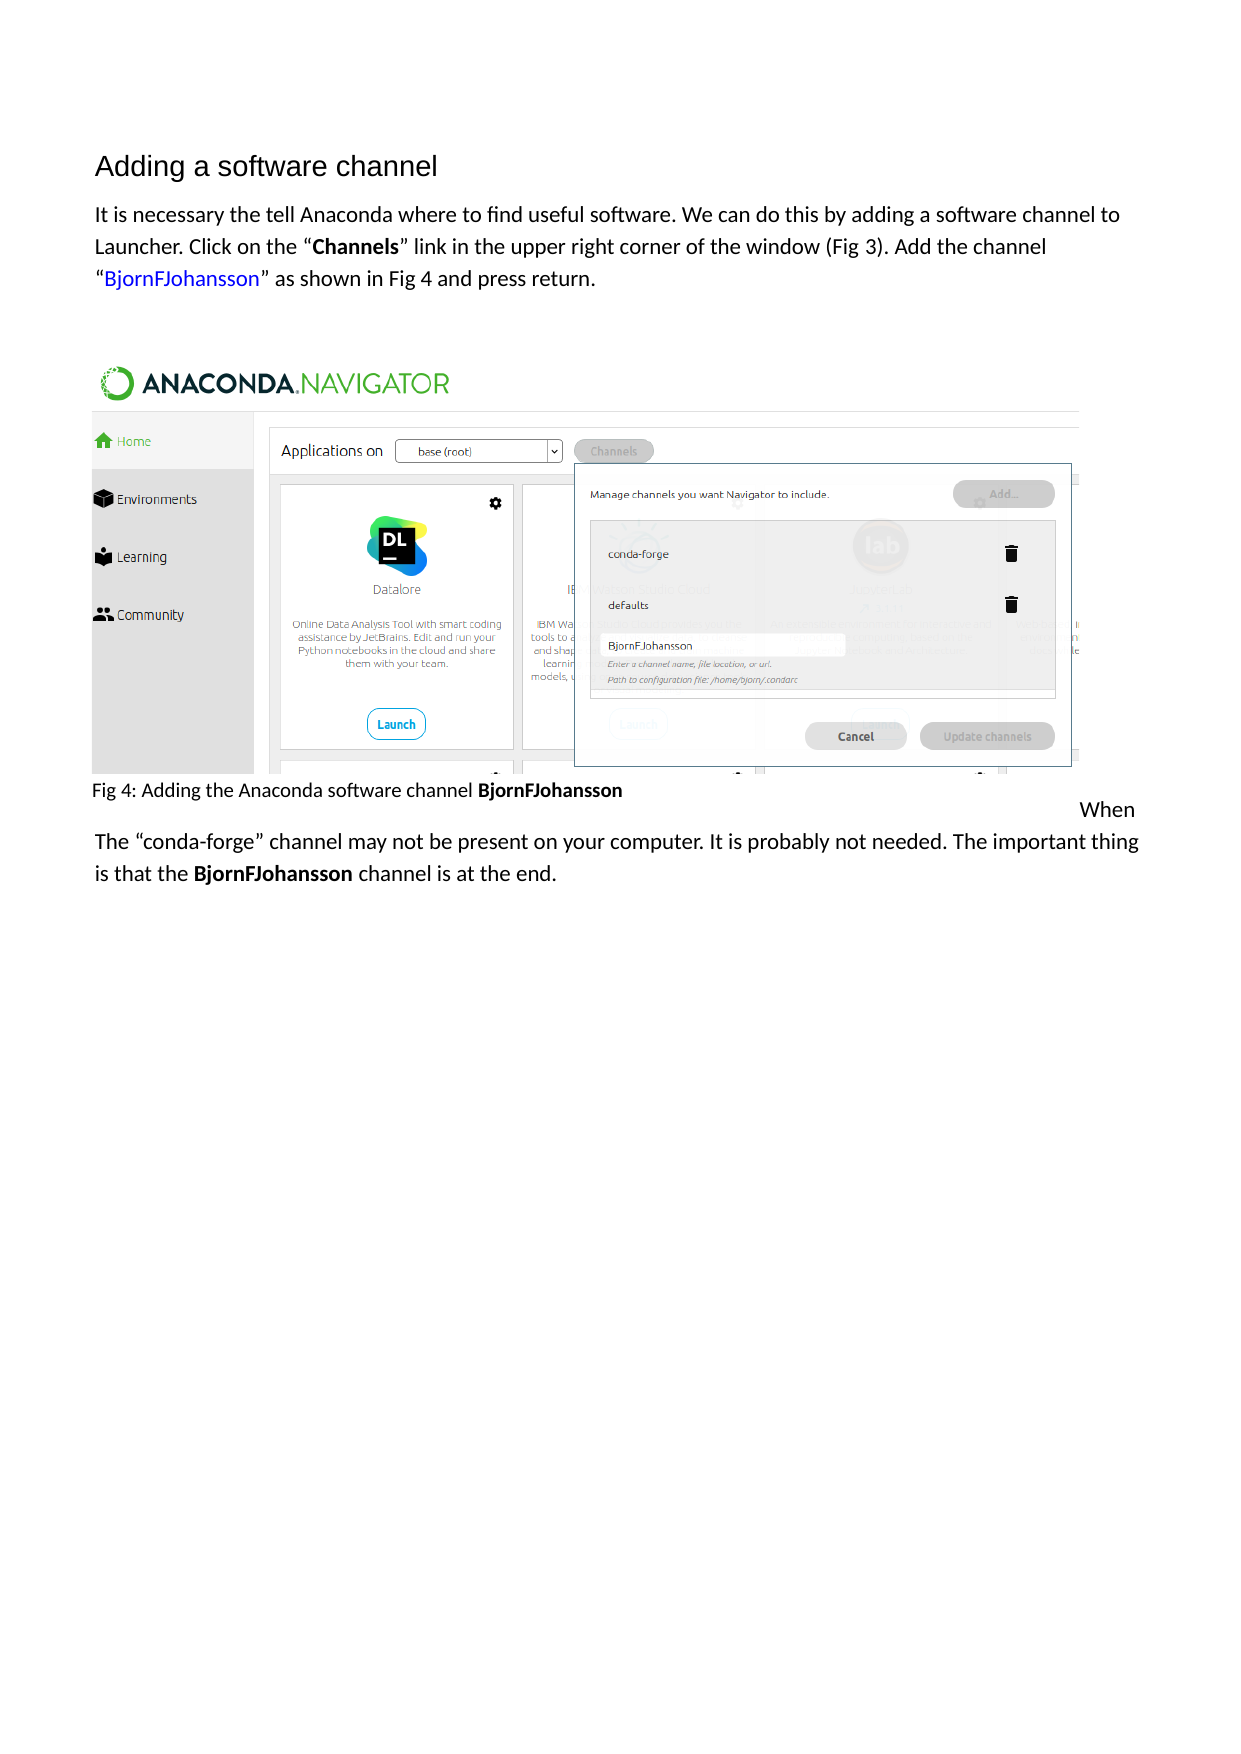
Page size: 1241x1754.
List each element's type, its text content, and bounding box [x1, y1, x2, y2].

text Fig 4: Adding the Anaconda software channel BjornFJohansson [92, 774, 1079, 803]
text It is necessary the tell Anaconda where to find useful software. We can do this by adding a software channel to Launcher. Click on the “Channels” link in the upper right corner of the window (Fig 3). Add the channel “BjornFJohansson” as shown in Fig 4 and press return. [94, 200, 1146, 292]
picture [91, 360, 1080, 774]
subtitle Adding a software channel [94, 149, 1146, 183]
text When The “conda-forge” channel may not be present on your computer. It is probably not needed. The important thing is that the BjornFJohansson channel is at the end. [94, 795, 1146, 887]
